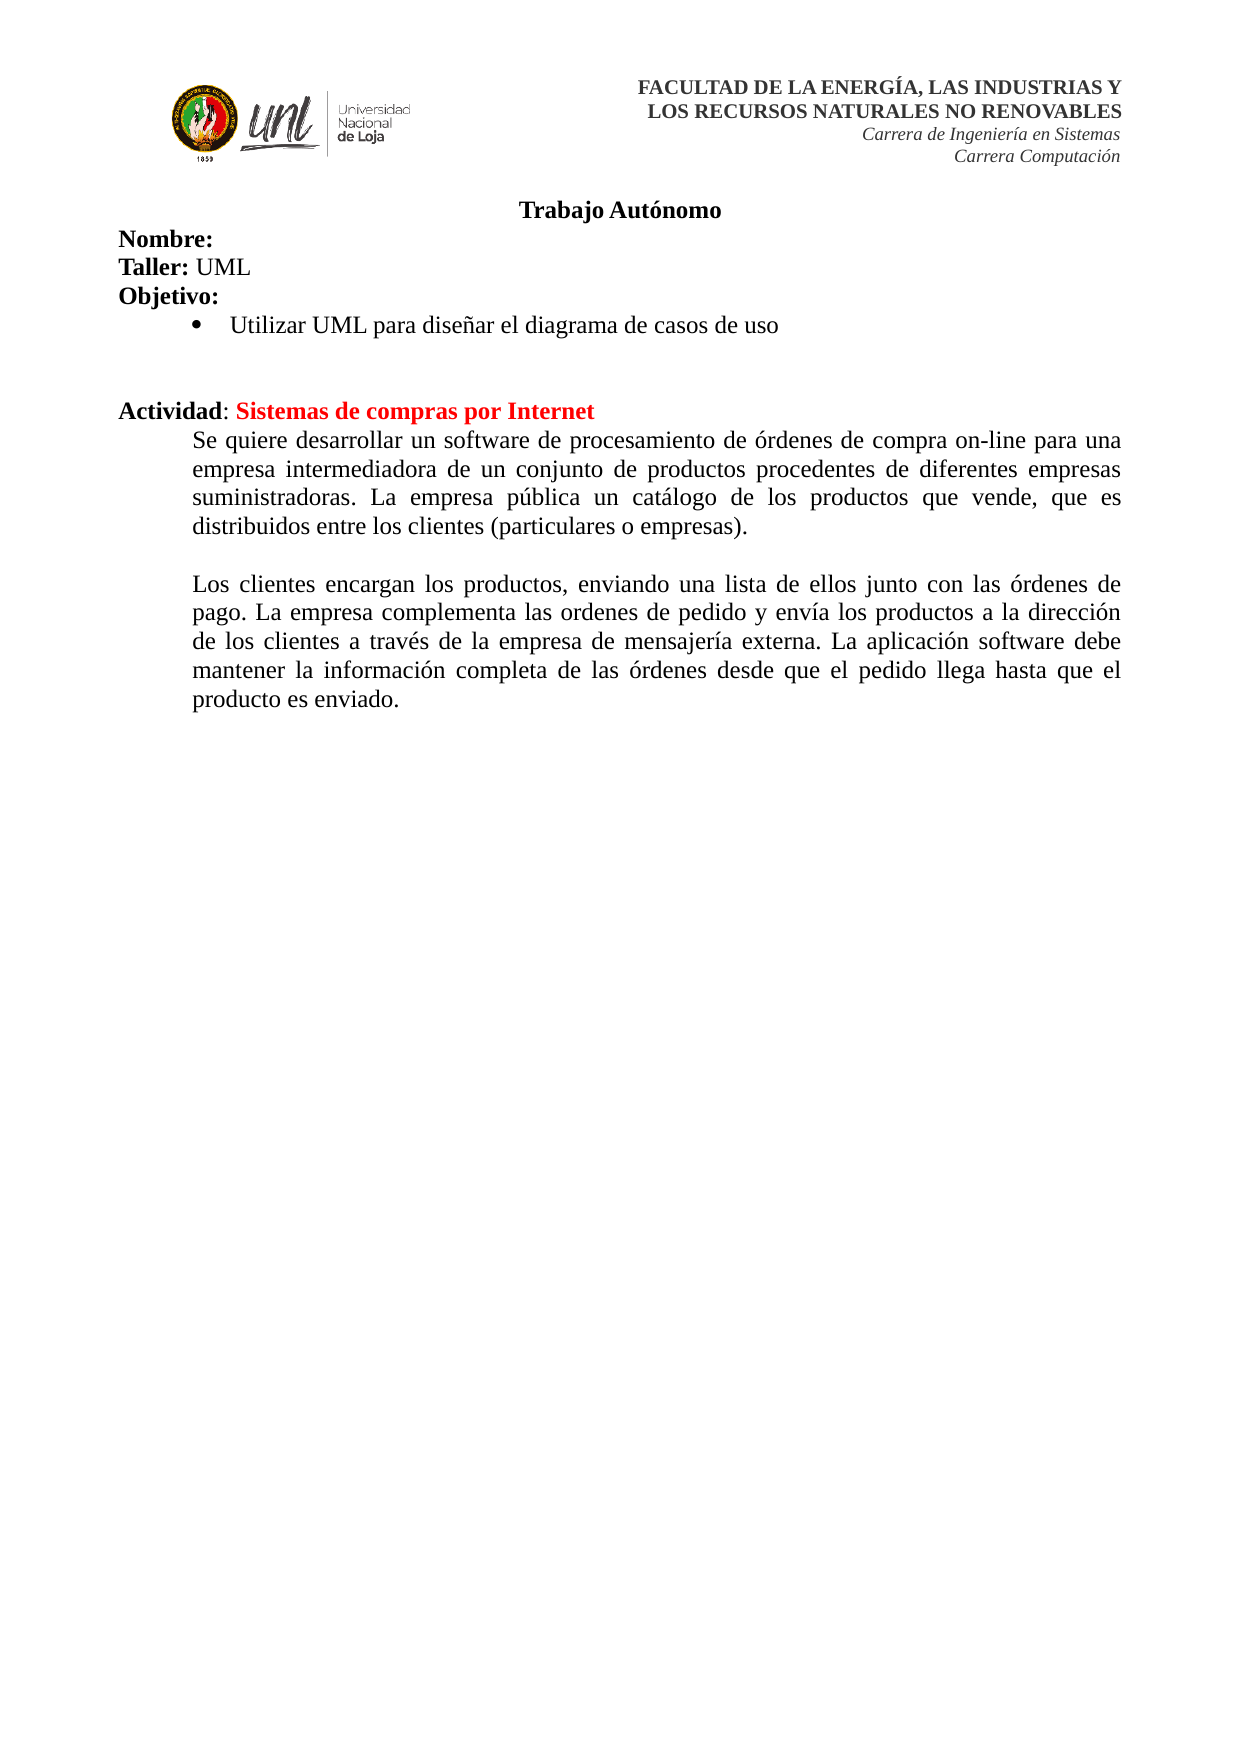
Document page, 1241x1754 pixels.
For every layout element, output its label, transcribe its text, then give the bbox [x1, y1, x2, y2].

text Trabajo Autónomo [118, 195, 1122, 224]
text Actividad: Sistemas de compras por Internet [118, 396, 1122, 425]
text Los clientes encargan los productos, enviando una lista de ellos junto con las órdenes de pago. La empresa complementa las ordenes de pedido y envía los productos a la dirección de los clientes a través de la empresa de mensajería externa. La aplicación software debe mantener la información completa de las órdenes desde que el pedido llega hasta que el producto es enviado. [192, 540, 1122, 712]
text Se quiere desarrollar un software de procesamiento de órdenes de compra on-line para una empresa intermediadora de un conjunto de productos procedentes de diferentes empresas suministradoras. La empresa pública un catálogo de los productos que vende, que es distribuidos entre los clientes (particulares o empresas). [192, 425, 1122, 540]
list Utilizar UML para diseñar el diagrama de casos de uso [192, 310, 1122, 339]
text Objetivo: [118, 281, 1122, 310]
text Nombre: [118, 224, 1122, 252]
text Taller: UML [118, 252, 1122, 281]
